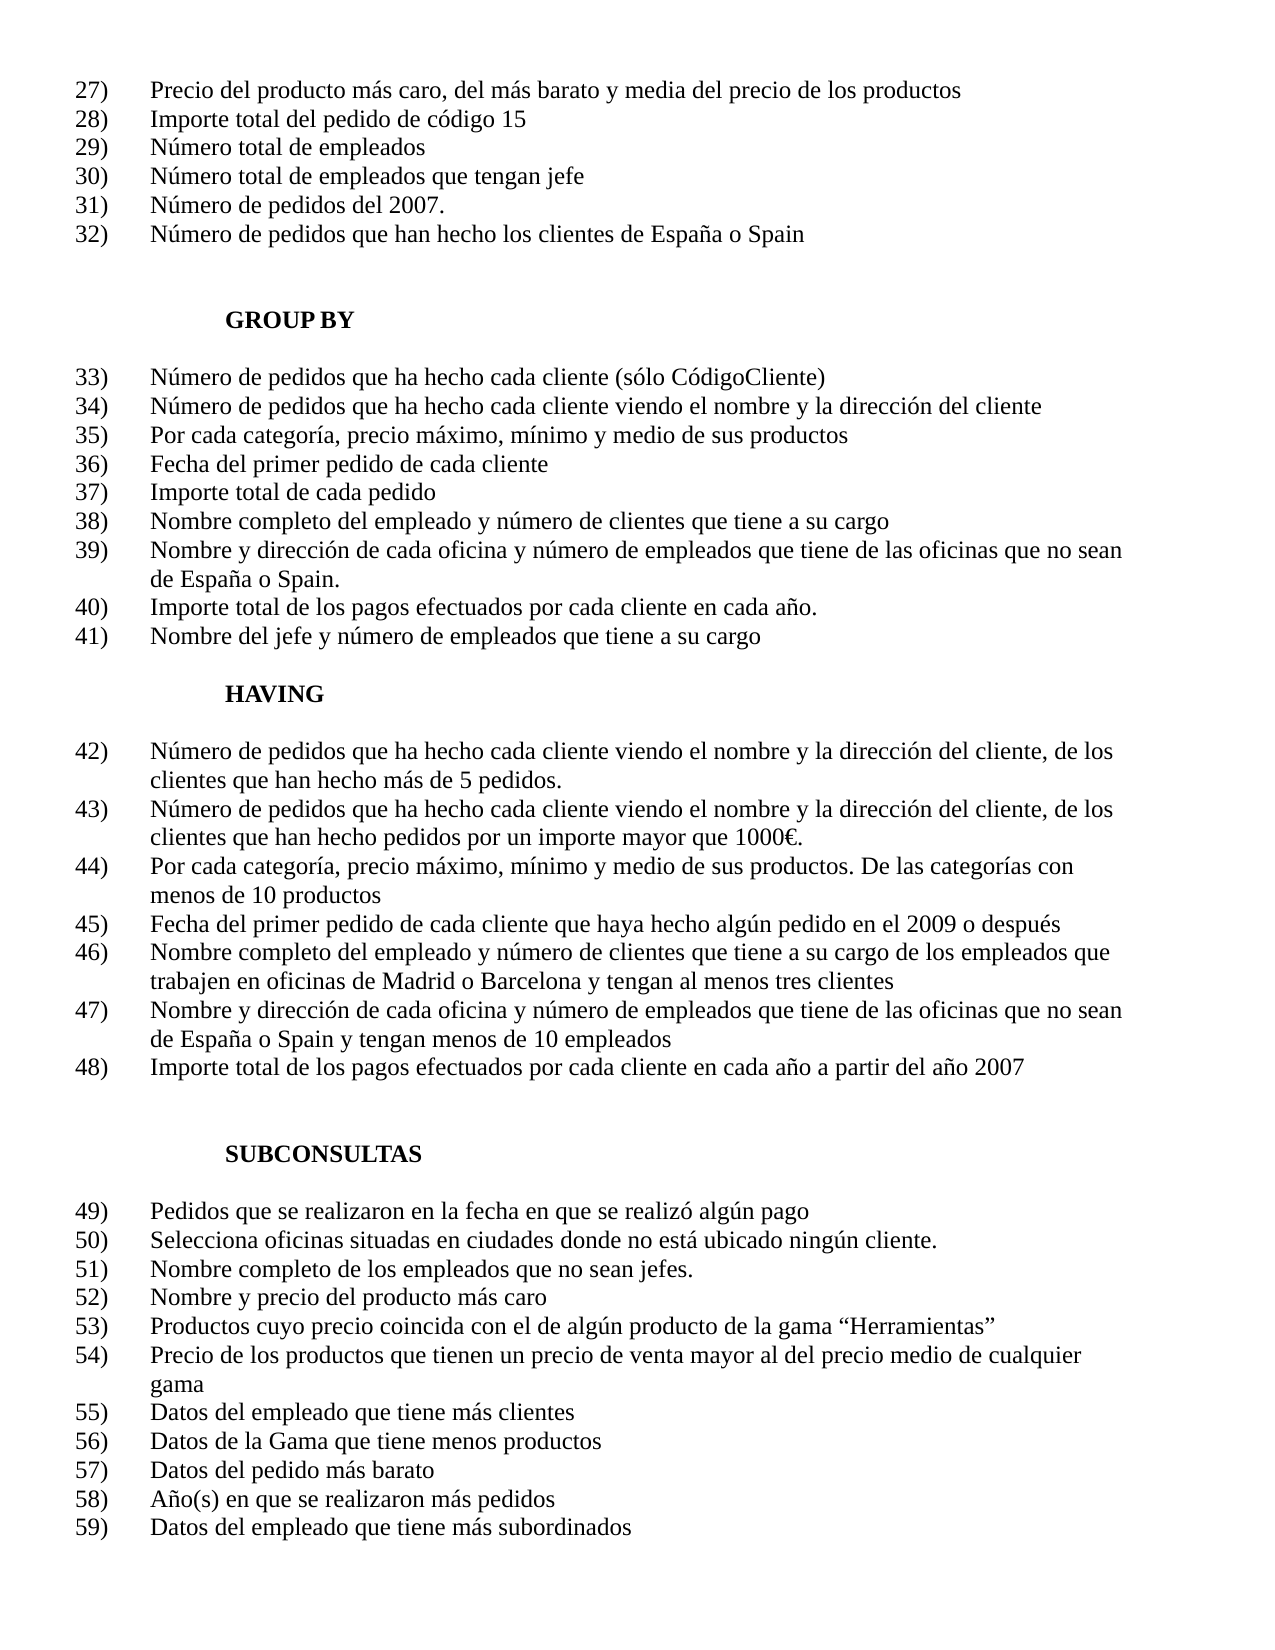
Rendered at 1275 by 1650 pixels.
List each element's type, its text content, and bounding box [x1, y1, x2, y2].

list Fecha del primer pedido de cada cliente que haya hecho algún pedido en el 2009 o después [75, 909, 1125, 937]
list Precio de los productos que tienen un precio de venta mayor al del precio medio de cualquier gama [75, 1340, 1125, 1397]
list Fecha del primer pedido de cada cliente [75, 449, 1125, 477]
list Número de pedidos del 2007. [75, 190, 1125, 219]
list Nombre y dirección de cada oficina y número de empleados que tiene de las oficinas que no sean de España o Spain y tengan menos de 10 empleados [75, 995, 1125, 1052]
list Año(s) en que se realizaron más pedidos [75, 1484, 1125, 1512]
list Número de pedidos que han hecho los clientes de España o Spain [75, 219, 1125, 247]
list Importe total del pedido de código 15 [75, 104, 1125, 132]
list Precio del producto más caro, del más barato y media del precio de los productos [75, 75, 1125, 104]
list Nombre y precio del producto más caro [75, 1282, 1125, 1311]
text GROUP BY [225, 305, 1125, 334]
list Número de pedidos que ha hecho cada cliente viendo el nombre y la dirección del cliente [75, 391, 1125, 420]
list Nombre y dirección de cada oficina y número de empleados que tiene de las oficinas que no sean de España o Spain. [75, 535, 1125, 592]
list Nombre completo del empleado y número de clientes que tiene a su cargo de los empleados que trabajen en oficinas de Madrid o Barcelona y tengan al menos tres clientes [75, 937, 1125, 995]
list Pedidos que se realizaron en la fecha en que se realizó algún pago [75, 1196, 1125, 1225]
list Datos de la Gama que tiene menos productos [75, 1426, 1125, 1455]
list Número de pedidos que ha hecho cada cliente viendo el nombre y la dirección del cliente, de los clientes que han hecho más de 5 pedidos. [75, 736, 1125, 794]
list Datos del empleado que tiene más subordinados [75, 1512, 1125, 1541]
list Datos del empleado que tiene más clientes [75, 1397, 1125, 1426]
list Selecciona oficinas situadas en ciudades donde no está ubicado ningún cliente. [75, 1225, 1125, 1254]
list Nombre del jefe y número de empleados que tiene a su cargo [75, 621, 1125, 650]
text SUBCONSULTAS [225, 1139, 1125, 1167]
list Número total de empleados [75, 132, 1125, 161]
list Nombre completo de los empleados que no sean jefes. [75, 1254, 1125, 1282]
list Por cada categoría, precio máximo, mínimo y medio de sus productos [75, 420, 1125, 449]
list Número total de empleados que tengan jefe [75, 161, 1125, 190]
list Importe total de cada pedido [75, 477, 1125, 506]
list Importe total de los pagos efectuados por cada cliente en cada año a partir del año 2007 [75, 1052, 1125, 1081]
list Número de pedidos que ha hecho cada cliente viendo el nombre y la dirección del cliente, de los clientes que han hecho pedidos por un importe mayor que 1000€. [75, 794, 1125, 851]
list Por cada categoría, precio máximo, mínimo y medio de sus productos. De las categorías con menos de 10 productos [75, 851, 1125, 909]
list Importe total de los pagos efectuados por cada cliente en cada año. [75, 592, 1125, 621]
list Datos del pedido más barato [75, 1455, 1125, 1484]
text HAVING [225, 679, 1125, 707]
list Número de pedidos que ha hecho cada cliente (sólo CódigoCliente) [75, 362, 1125, 391]
list Productos cuyo precio coincida con el de algún producto de la gama “Herramientas” [75, 1311, 1125, 1340]
list Nombre completo del empleado y número de clientes que tiene a su cargo [75, 506, 1125, 535]
